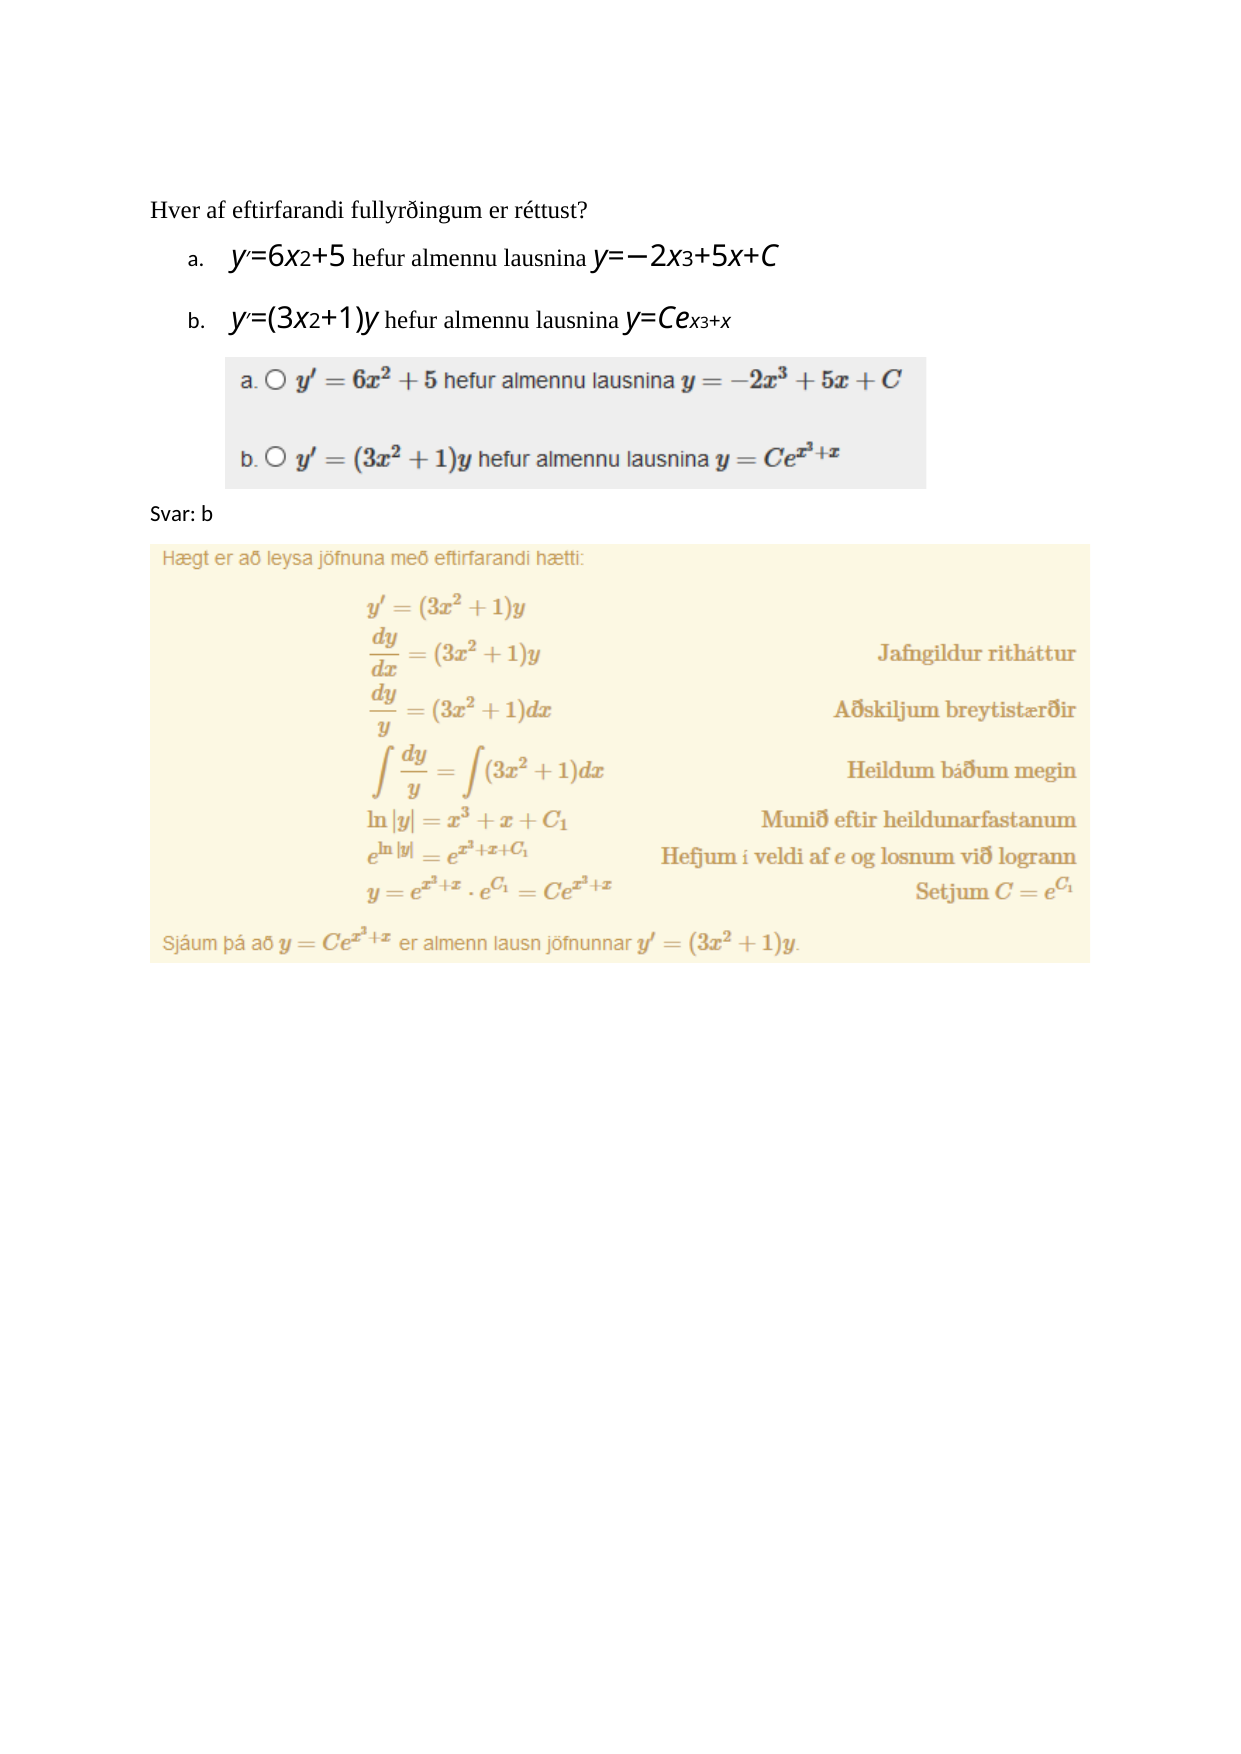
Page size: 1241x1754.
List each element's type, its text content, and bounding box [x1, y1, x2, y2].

text Svar: b [150, 499, 1090, 527]
picture [225, 357, 927, 489]
list y′=(3x2+1)y hefur almennu lausnina y=Cex3+x [187, 296, 1090, 337]
text Hver af eftirfarandi fullyrðingum er réttust? [150, 195, 1090, 223]
picture [150, 544, 1091, 963]
list y′=6x2+5 hefur almennu lausnina y=−2x3+5x+C [187, 234, 1090, 275]
